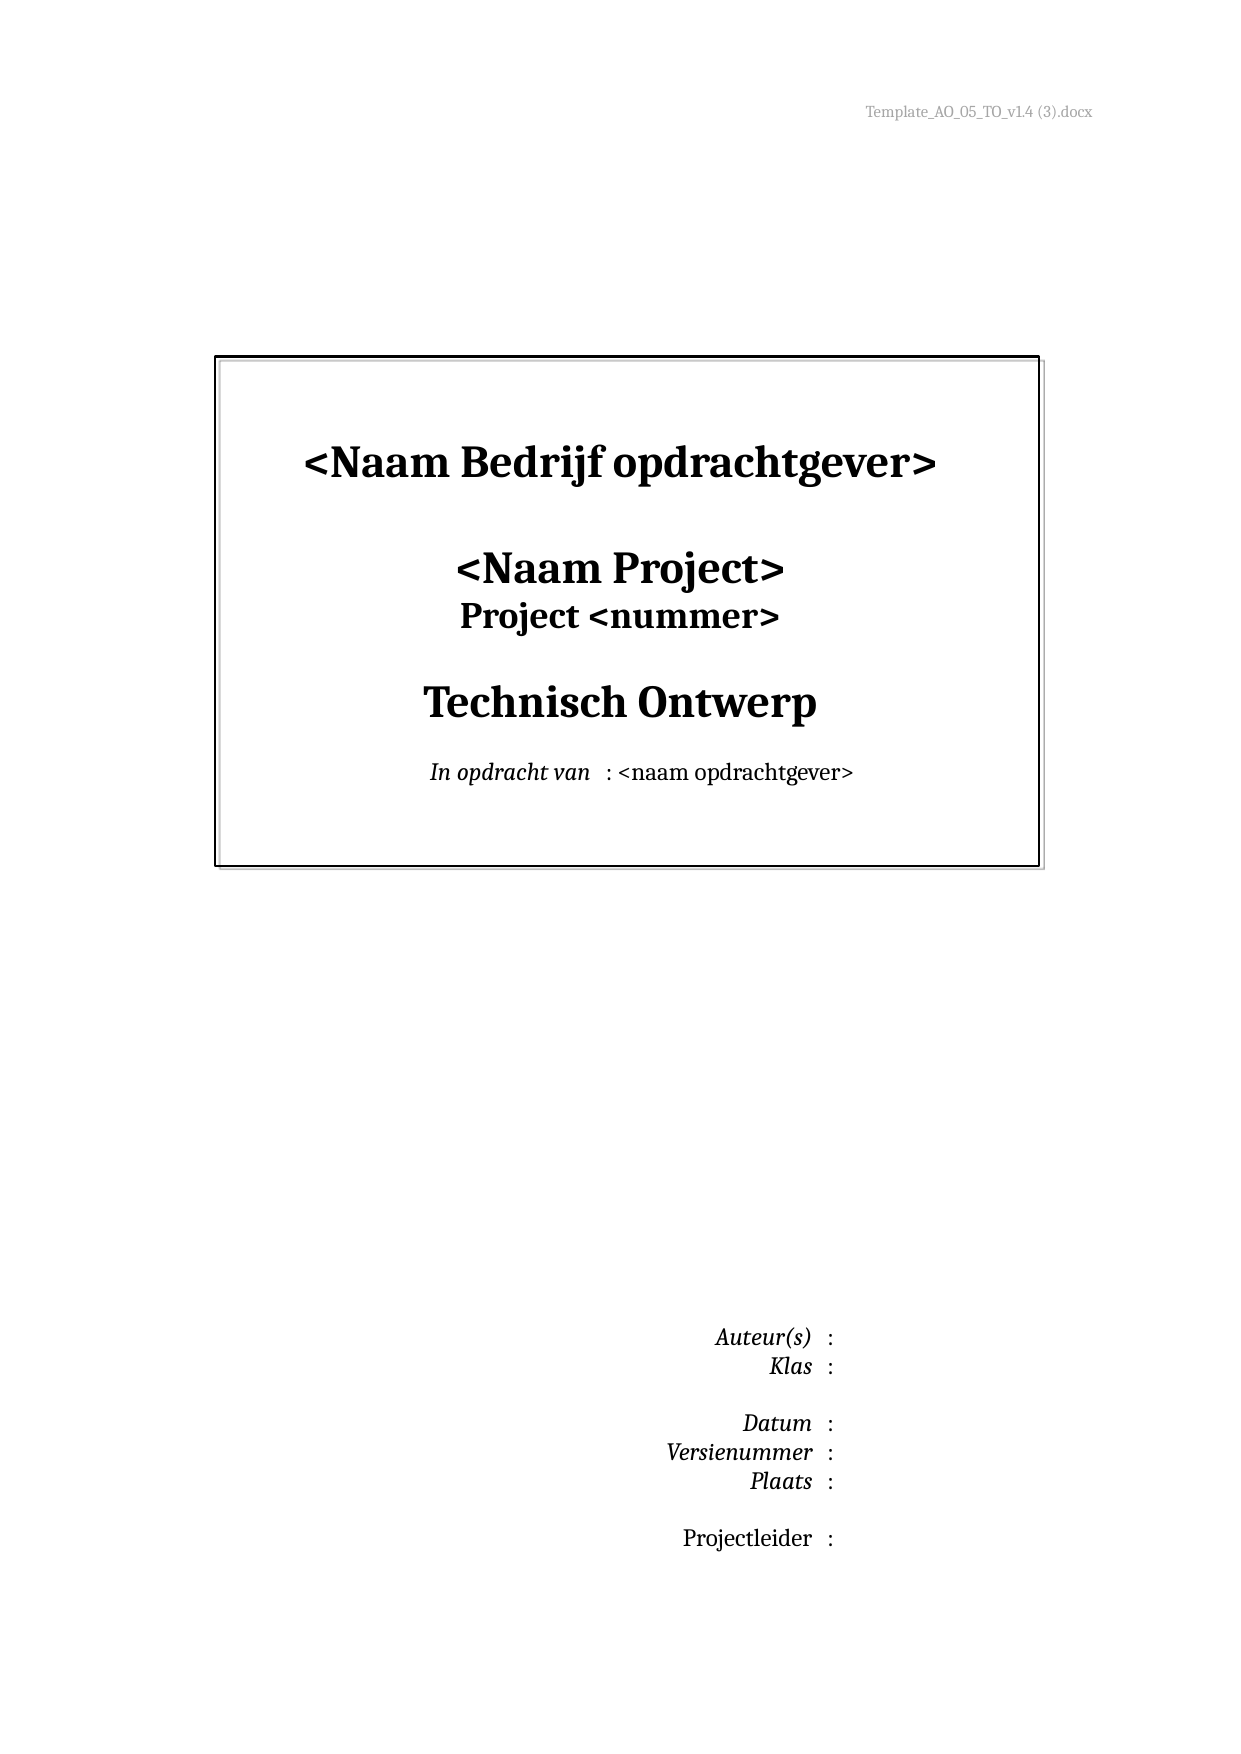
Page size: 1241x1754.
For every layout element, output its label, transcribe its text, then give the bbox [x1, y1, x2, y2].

text <Naam Project> [148, 542, 1092, 594]
text Project <nummer> [148, 594, 1092, 638]
text Plaats : [148, 1467, 1092, 1495]
text Projectleider : [148, 1524, 1092, 1553]
text <Naam Bedrijf opdrachtgever> [148, 436, 1092, 489]
text Datum : [148, 1409, 1092, 1438]
text Klas : [148, 1352, 1092, 1380]
text In opdracht van : <naam opdrachtgever> [221, 757, 1092, 786]
text Versienummer : [148, 1438, 1092, 1467]
text Auteur(s) : [148, 1323, 1092, 1352]
text Technisch Ontwerp [148, 676, 1092, 729]
